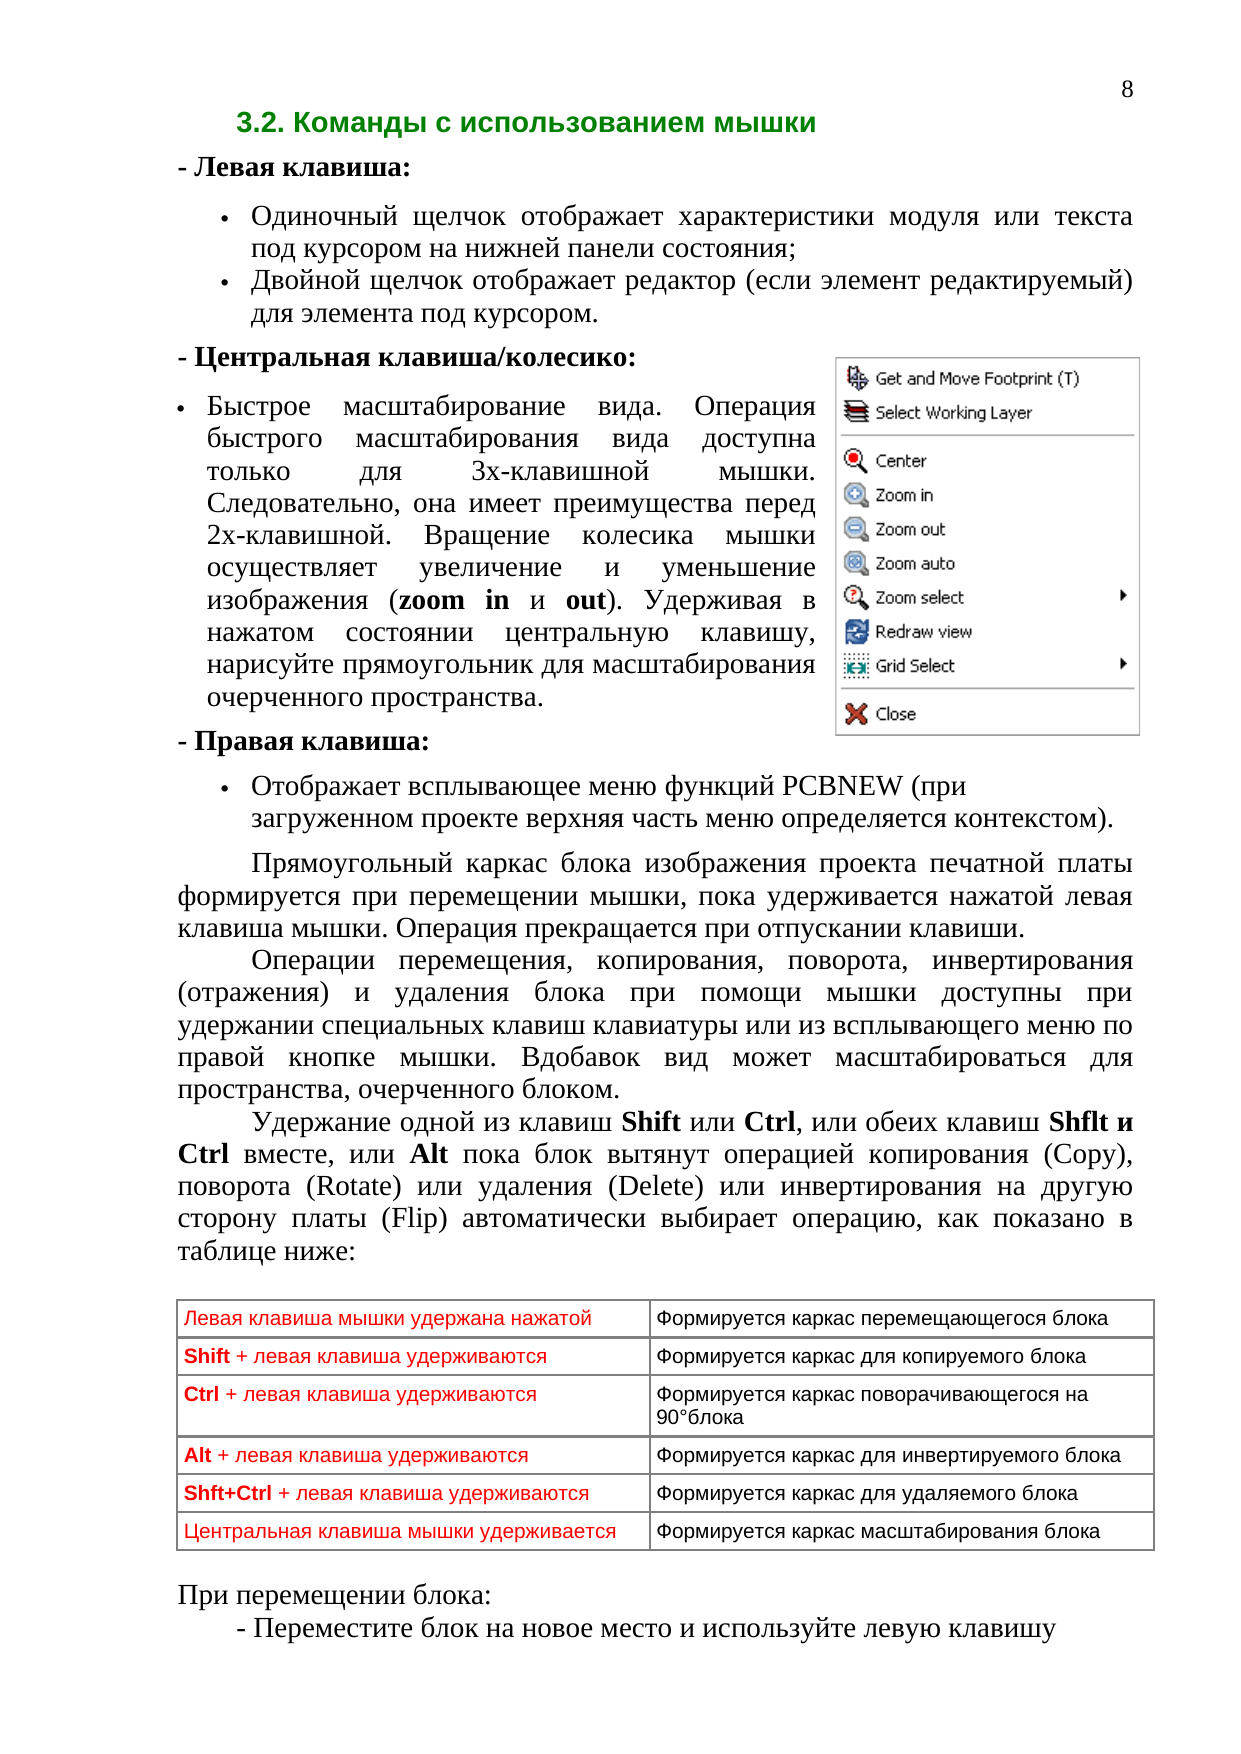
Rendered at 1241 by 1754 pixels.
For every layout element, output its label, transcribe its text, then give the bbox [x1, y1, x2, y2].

table_cell Формируется каркас поворачивающегося на 90°блока [651, 1376, 1153, 1435]
text - Левая клавиша: [177, 151, 1134, 183]
list Отображает всплывающее меню функций PCBNEW (при загруженном проекте верхняя часть меню определяется контекстом). [221, 769, 1134, 834]
subtitle 3.2. Команды с использованием мышки [236, 106, 1134, 139]
table_cell Формируется каркас для инвертируемого блока [651, 1438, 1153, 1473]
list Одиночный щелчок отображает характеристики модуля или текста под курсором на нижней панели состояния; [221, 199, 1134, 264]
text Удержание одной из клавиш Shift или Ctrl, или обеих клавиш Shflt и Ctrl вместе, или Alt пока блок вытянут операцией копирования (Сору), поворота (Rotate) или удаления (Delete) или инвертирования на другую сторону платы (Flip) автоматически выбирает операцию, как показано в таблице ниже: [177, 1105, 1134, 1266]
list Двойной щелчок отображает редактор (если элемент редактируемый) для элемента под курсором. [221, 264, 1134, 328]
table_cell Alt + левая клавиша удерживаются [178, 1438, 649, 1473]
text - Правая клавиша: [177, 725, 1134, 757]
list Быстрое масштабирование вида. Операция быстрого масштабирования вида доступна только для 3х-клавишной мышки. Следовательно, она имеет преимущества перед 2х-клавишной. Вращение колесика мышки осуществляет увеличение и уменьшение изображения (zoom in и out). Удерживая в нажатом состоянии центральную клавишу, нарисуйте прямоугольник для масштабирования очерченного пространства. [177, 389, 835, 712]
list - Переместите блок на новое место и используйте левую клавишу [236, 1611, 1134, 1643]
table_header Формируется каркас перемещающегося блока [651, 1301, 1153, 1336]
table_header Левая клавиша мышки удержана нажатой [178, 1301, 649, 1336]
table_cell Центральная клавиша мышки удерживается [178, 1513, 649, 1549]
table_cell Shift + левая клавиша удерживаются [178, 1339, 649, 1374]
text Операции перемещения, копирования, поворота, инвертирования (отражения) и удаления блока при помощи мышки доступны при удержании специальных клавиш клавиатуры или из всплывающего меню по правой кнопке мышки. Вдобавок вид может масштабироваться для пространства, очерченного блоком. [177, 943, 1134, 1105]
text Прямоугольный каркас блока изображения проекта печатной платы формируется при перемещении мышки, пока удерживается нажатой левая клавиша мышки. Операция прекращается при отпускании клавиши. [177, 847, 1134, 943]
table_cell Shft+Ctrl + левая клавиша удерживаются [178, 1475, 649, 1511]
picture [835, 357, 1141, 736]
table_cell Формируется каркас масштабирования блока [651, 1513, 1153, 1549]
table_cell Формируется каркас для копируемого блока [651, 1339, 1153, 1374]
table_cell Формируется каркас для удаляемого блока [651, 1475, 1153, 1511]
text - Центральная клавиша/колесико: [177, 341, 1134, 373]
table_cell Ctrl + левая клавиша удерживаются [178, 1376, 649, 1435]
subtitle При перемещении блока: [177, 1579, 1134, 1611]
